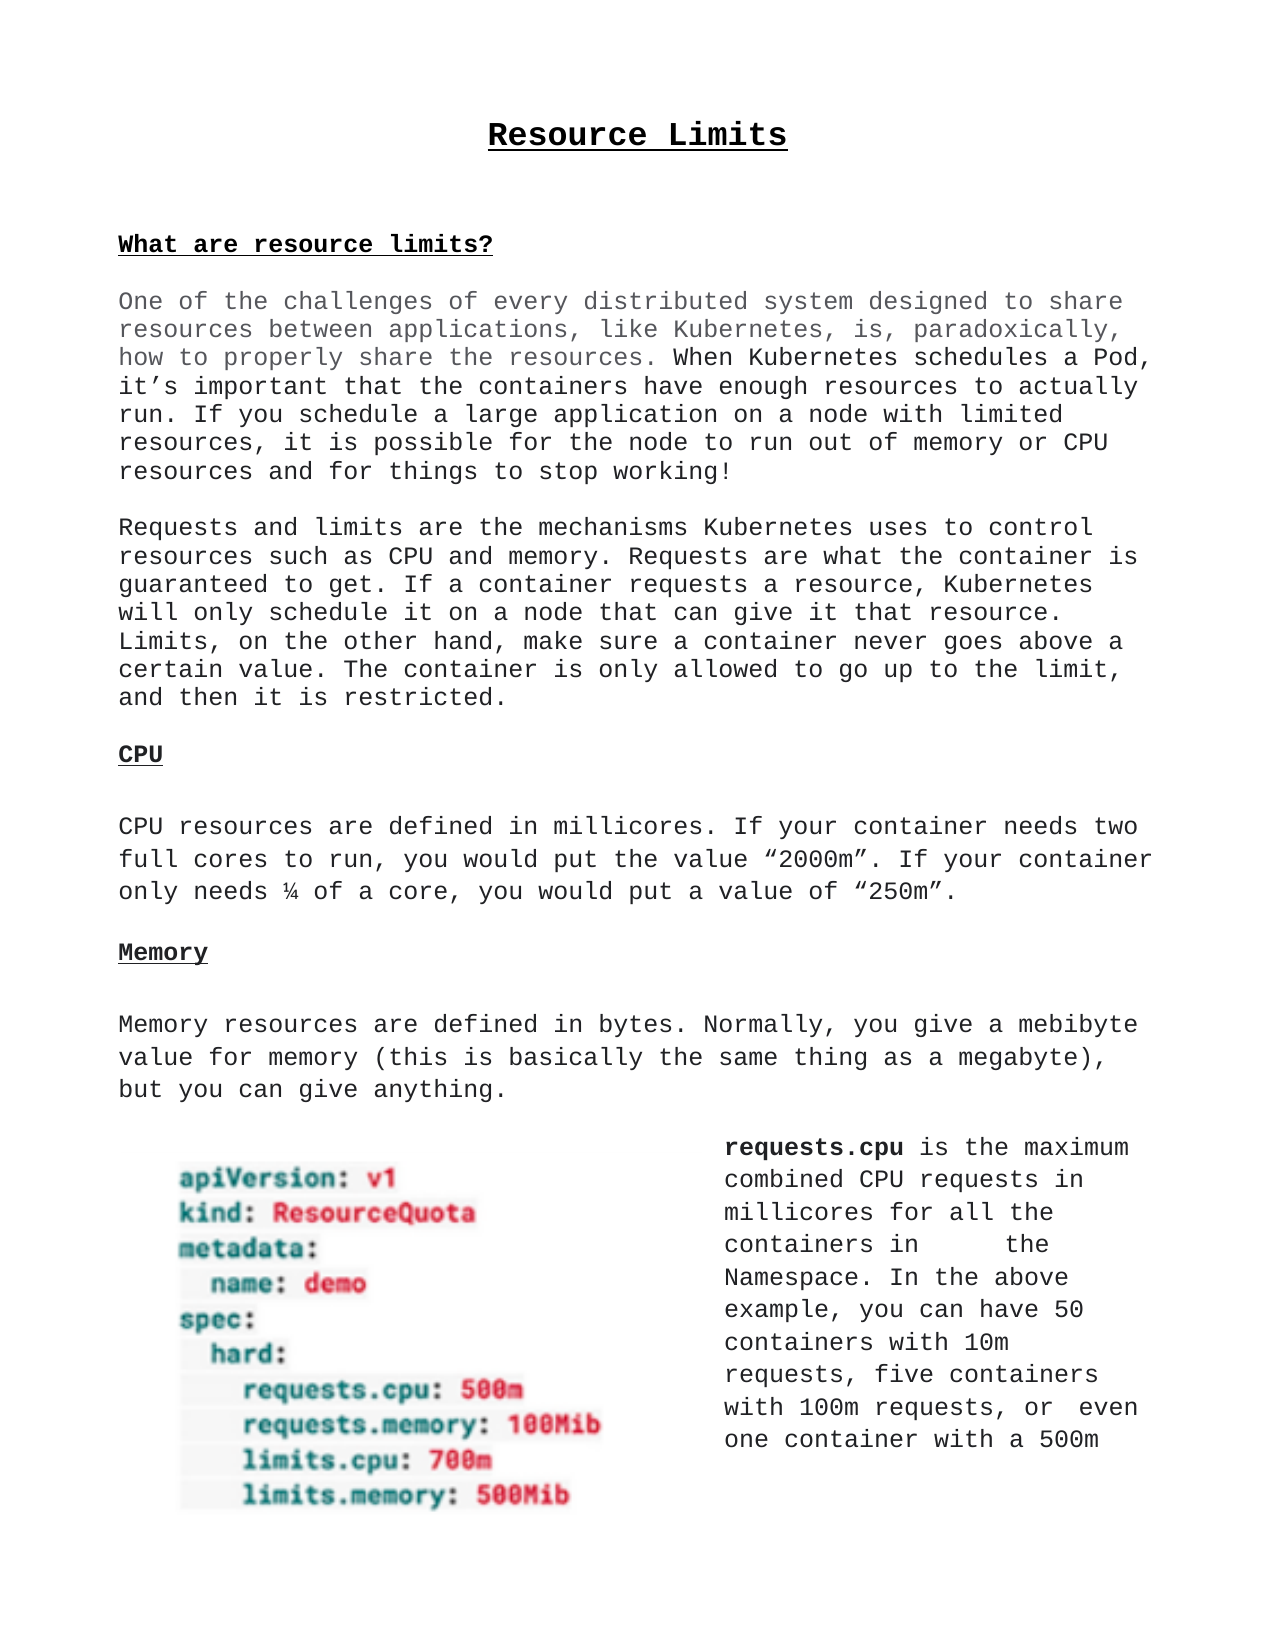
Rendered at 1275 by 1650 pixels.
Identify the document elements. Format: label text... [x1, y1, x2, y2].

text What are resource limits? [118, 232, 1157, 260]
picture [120, 1151, 703, 1530]
text Requests and limits are the mechanisms Kubernetes uses to control resources such as CPU and memory. Requests are what the container is guaranteed to get. If a container requests a resource, Kubernetes will only schedule it on a node that can give it that resource. Limits, on the other hand, make sure a container never goes above a certain value. The container is only allowed to go up to the limit, and then it is restricted. [118, 515, 1157, 713]
text One of the challenges of every distributed system designed to share resources between applications, like Kubernetes, is, paradoxically, how to properly share the resources. When Kubernetes schedules a Pod, it’s important that the containers have enough resources to actually run. If you schedule a large application on a node with limited resources, it is possible for the node to run out of memory or CPU resources and for things to stop working! [118, 288, 1157, 487]
text Memory [118, 939, 1157, 968]
text requests.cpu is the maximum combined CPU requests in millicores for all the containers in the Namespace. In the above example, you can have 50 containers with 10m requests, five containers with 100m requests, or even one container with a 500m [118, 1134, 1157, 1455]
text CPU [118, 742, 1157, 770]
text Memory resources are defined in bytes. Normally, you give a mebibyte value for memory (this is basically the same thing as a megabyte), but you can give anything. [118, 1012, 1157, 1105]
text CPU resources are defined in millicores. If your container needs two full cores to run, you would put the value “2000m”. If your container only needs ¼ of a core, you would put a value of “250m”. [118, 814, 1157, 907]
text Resource Limits [118, 118, 1157, 156]
